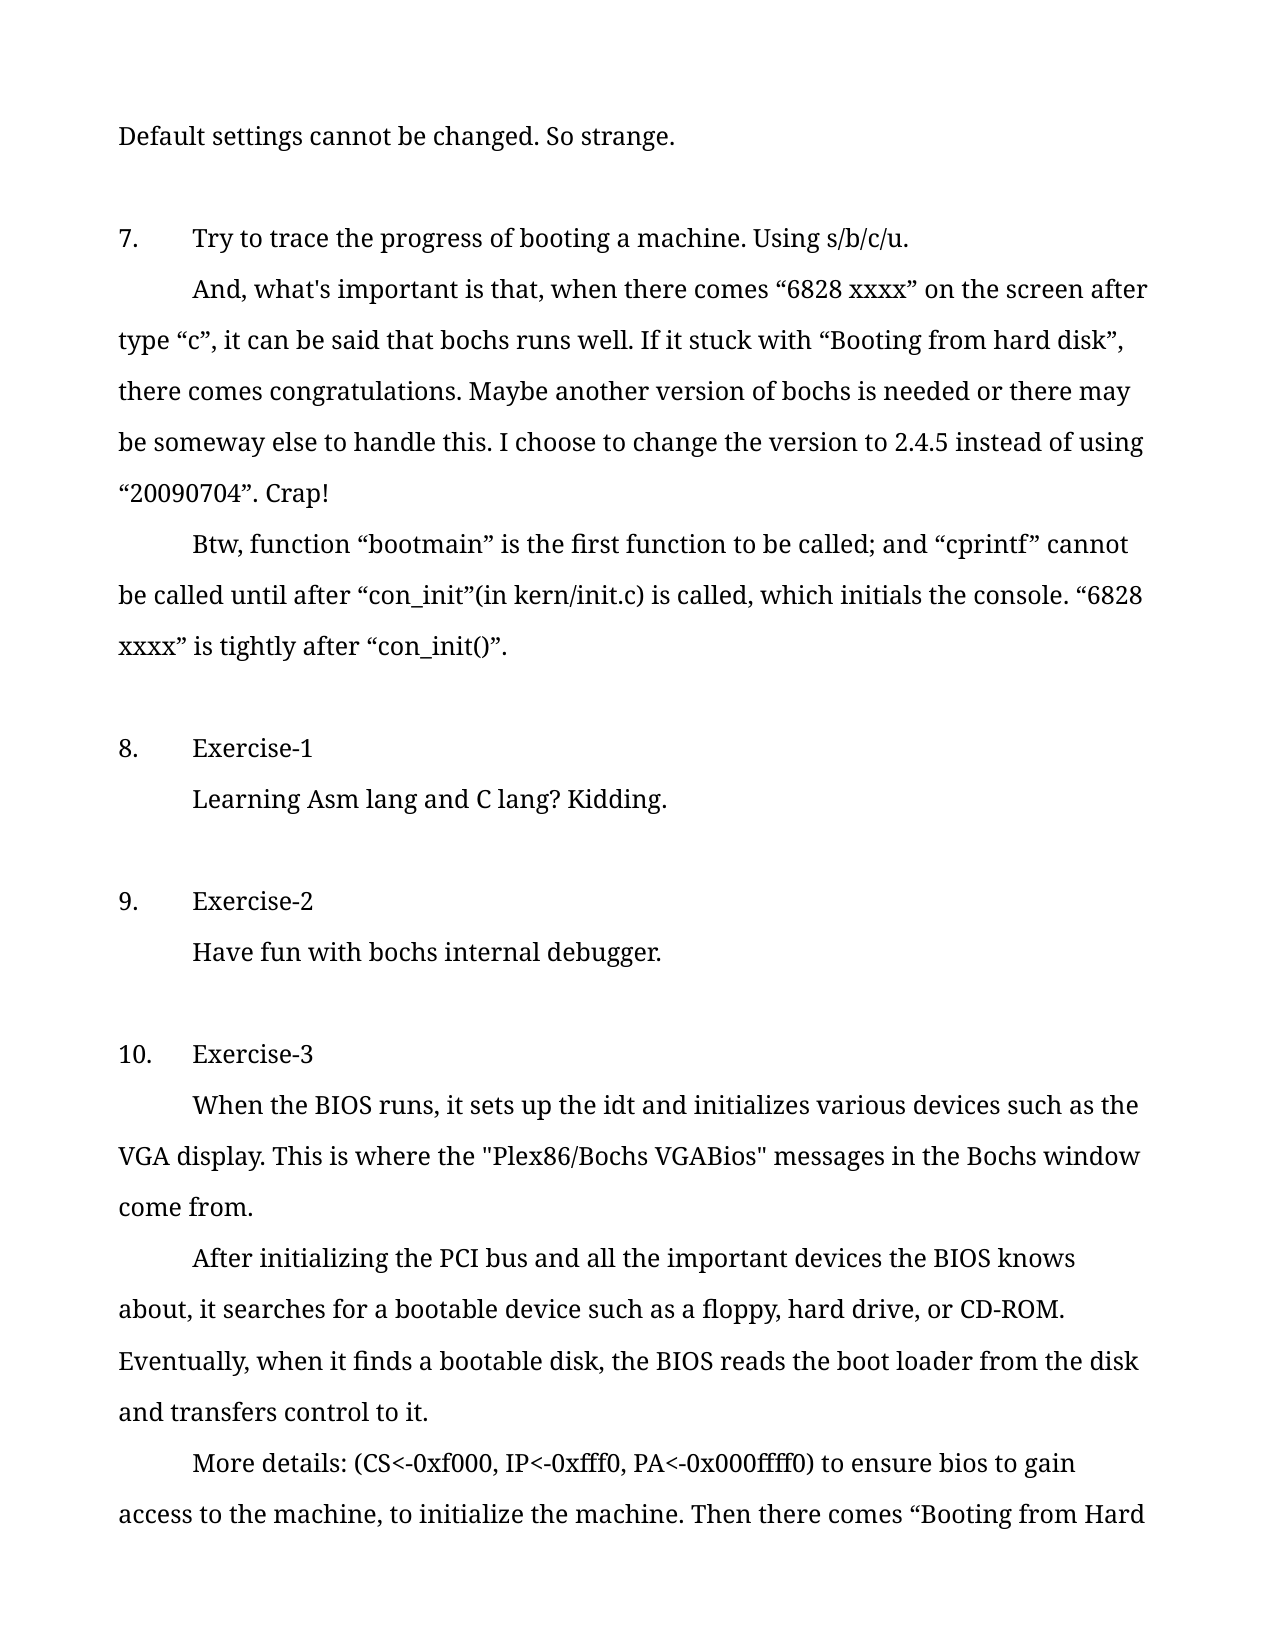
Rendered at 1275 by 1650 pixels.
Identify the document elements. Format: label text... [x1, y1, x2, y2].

text Have fun with bochs internal debugger. 10. Exercise-3 When the BIOS runs, it sets up the idt and initializes various devices such as the VGA display. This is where the "Plex86/Bochs VGABios" messages in the Bochs window come from. [118, 935, 1157, 1224]
text After initializing the PCI bus and all the important devices the BIOS knows about, it searches for a bootable device such as a floppy, hard drive, or CD-ROM. Eventually, when it finds a bootable disk, the BIOS reads the boot loader from the disk and transfers control to it. More details: (CS<-0xf000, IP<-0xfff0, PA<-0x000ffff0) to ensure bios to gain access to the machine, to initialize the machine. Then there comes “Booting from Hard [118, 1241, 1157, 1530]
text 7. Try to trace the progress of booting a machine. Using s/b/c/u. And, what's important is that, when there comes “6828 xxxx” on the screen after type “c”, it can be said that bochs runs well. If it stuck with “Booting from hard disk”, there comes congratulations. Maybe another version of bochs is needed or there may be someway else to handle this. I choose to change the version to 2.4.5 instead of using “20090704”. Crap! Btw, function “bootmain” is the first function to be called; and “cprintf” cannot be called until after “con_init”(in kern/init.c) is called, which initials the console. “6828 xxxx” is tightly after “con_init()”. 8. Exercise-1 Learning Asm lang and C lang? Kidding. 9. Exercise-2 [118, 220, 1157, 918]
text Default settings cannot be changed. So strange. [118, 118, 1157, 152]
